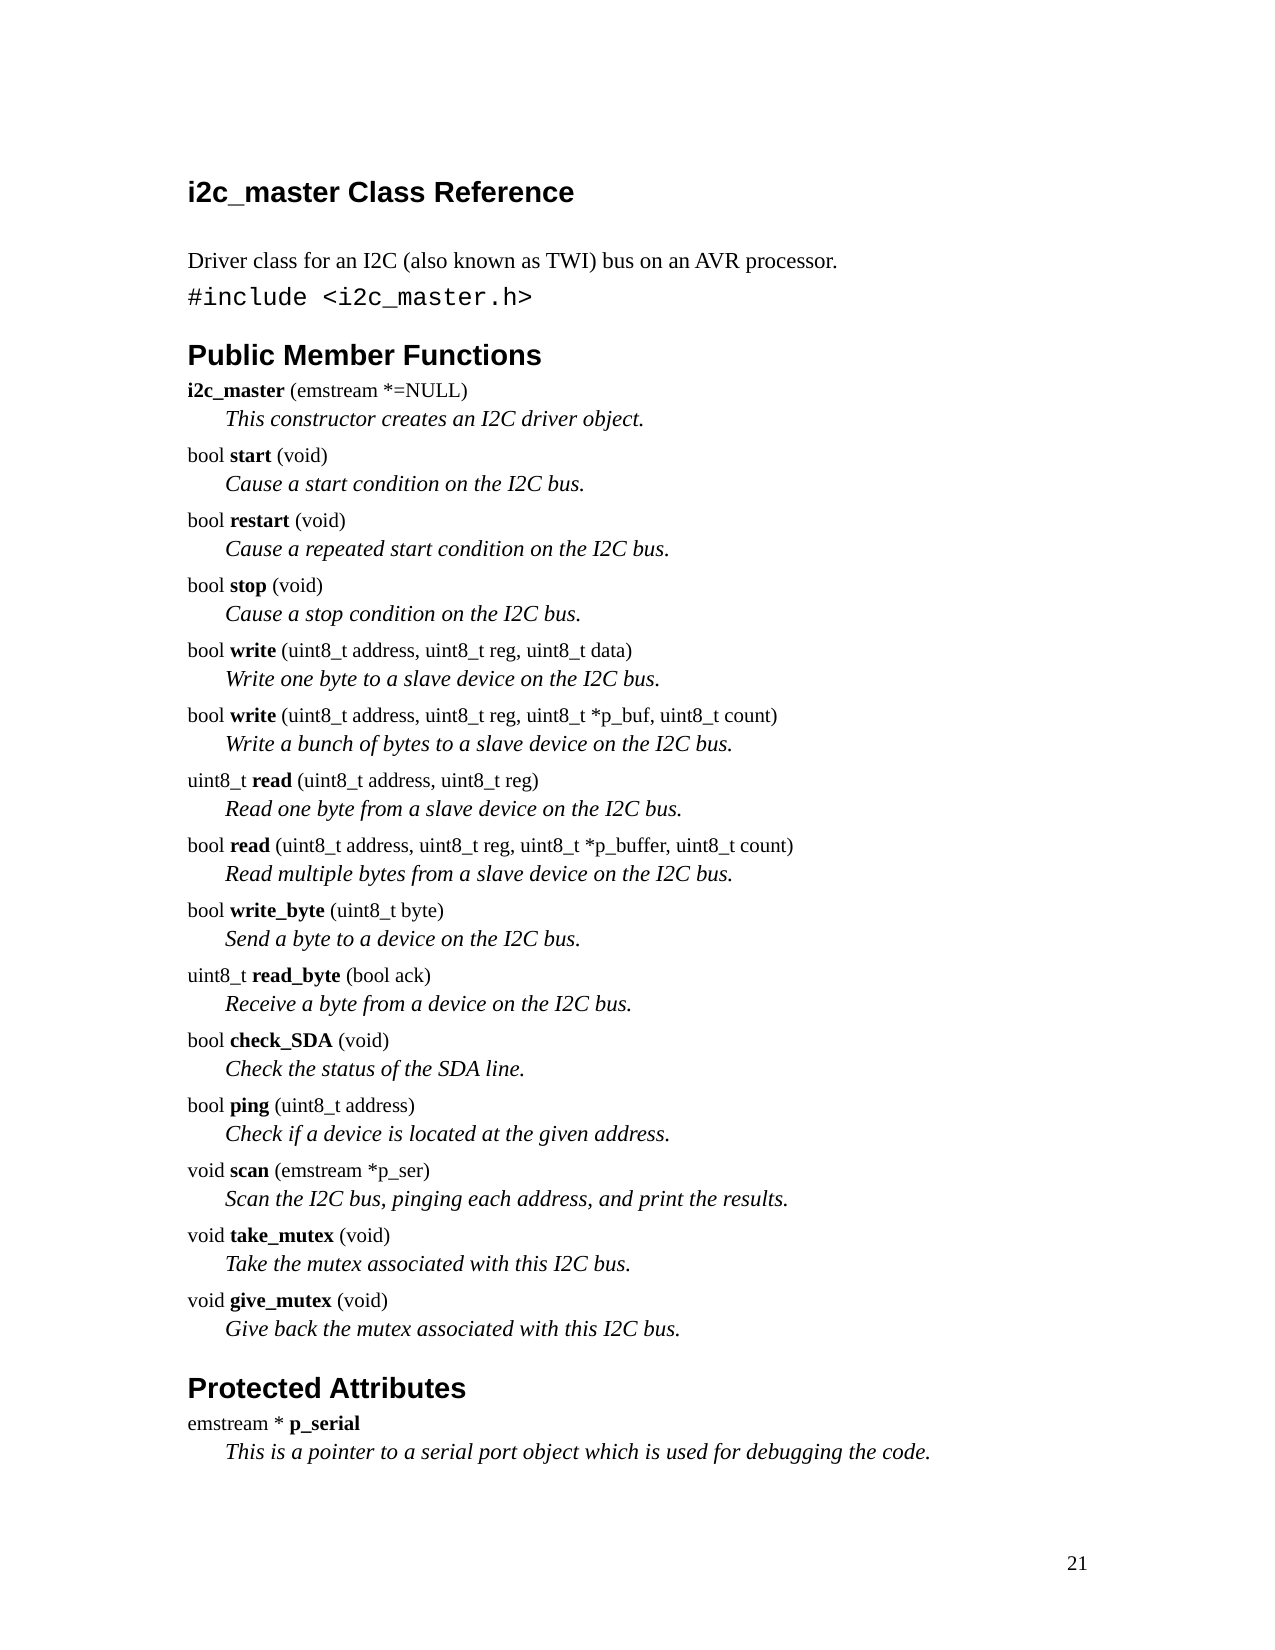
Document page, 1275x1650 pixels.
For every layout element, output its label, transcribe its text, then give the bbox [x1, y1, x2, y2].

list bool restart (void) [187, 508, 1087, 532]
text Cause a start condition on the I2C bus. [225, 470, 1087, 496]
list bool start (void) [187, 443, 1087, 467]
text #include <i2c_master.h> [187, 284, 1087, 313]
subtitle Protected Attributes [187, 1371, 1087, 1405]
list emstream * p_serial [187, 1411, 1087, 1435]
list void take_mutex (void) [187, 1223, 1087, 1247]
list void scan (emstream *p_ser) [187, 1158, 1087, 1182]
list bool write (uint8_t address, uint8_t reg, uint8_t *p_buf, uint8_t count) [187, 703, 1087, 727]
text Scan the I2C bus, pinging each address, and print the results. [225, 1185, 1087, 1211]
text Take the mutex associated with this I2C bus. [225, 1250, 1087, 1276]
text Check the status of the SDA line. [225, 1055, 1087, 1081]
text Receive a byte from a device on the I2C bus. [225, 990, 1087, 1016]
subtitle Public Member Functions [187, 338, 1087, 371]
list bool stop (void) [187, 573, 1087, 597]
text This constructor creates an I2C driver object. [225, 405, 1087, 431]
text Read one byte from a slave device on the I2C bus. [225, 795, 1087, 821]
list bool write_byte (uint8_t byte) [187, 898, 1087, 922]
text Write one byte to a slave device on the I2C bus. [225, 665, 1087, 691]
list bool ping (uint8_t address) [187, 1093, 1087, 1117]
text Read multiple bytes from a slave device on the I2C bus. [225, 860, 1087, 886]
list uint8_t read (uint8_t address, uint8_t reg) [187, 768, 1087, 792]
text Cause a repeated start condition on the I2C bus. [225, 535, 1087, 561]
text Write a bunch of bytes to a slave device on the I2C bus. [225, 730, 1087, 756]
text Driver class for an I2C (also known as TWI) bus on an AVR processor. [187, 247, 1087, 273]
list i2c_master (emstream *=NULL) [187, 378, 1087, 402]
text Check if a device is located at the given address. [225, 1120, 1087, 1146]
list void give_mutex (void) [187, 1288, 1087, 1312]
list bool write (uint8_t address, uint8_t reg, uint8_t data) [187, 638, 1087, 662]
text This is a pointer to a serial port object which is used for debugging the code. [225, 1438, 1087, 1465]
list bool read (uint8_t address, uint8_t reg, uint8_t *p_buffer, uint8_t count) [187, 833, 1087, 857]
list bool check_SDA (void) [187, 1028, 1087, 1052]
text Give back the mutex associated with this I2C bus. [225, 1315, 1087, 1341]
text Send a byte to a device on the I2C bus. [225, 925, 1087, 951]
text Cause a stop condition on the I2C bus. [225, 600, 1087, 626]
subtitle i2c_master Class Reference [187, 175, 1087, 208]
list uint8_t read_byte (bool ack) [187, 963, 1087, 987]
